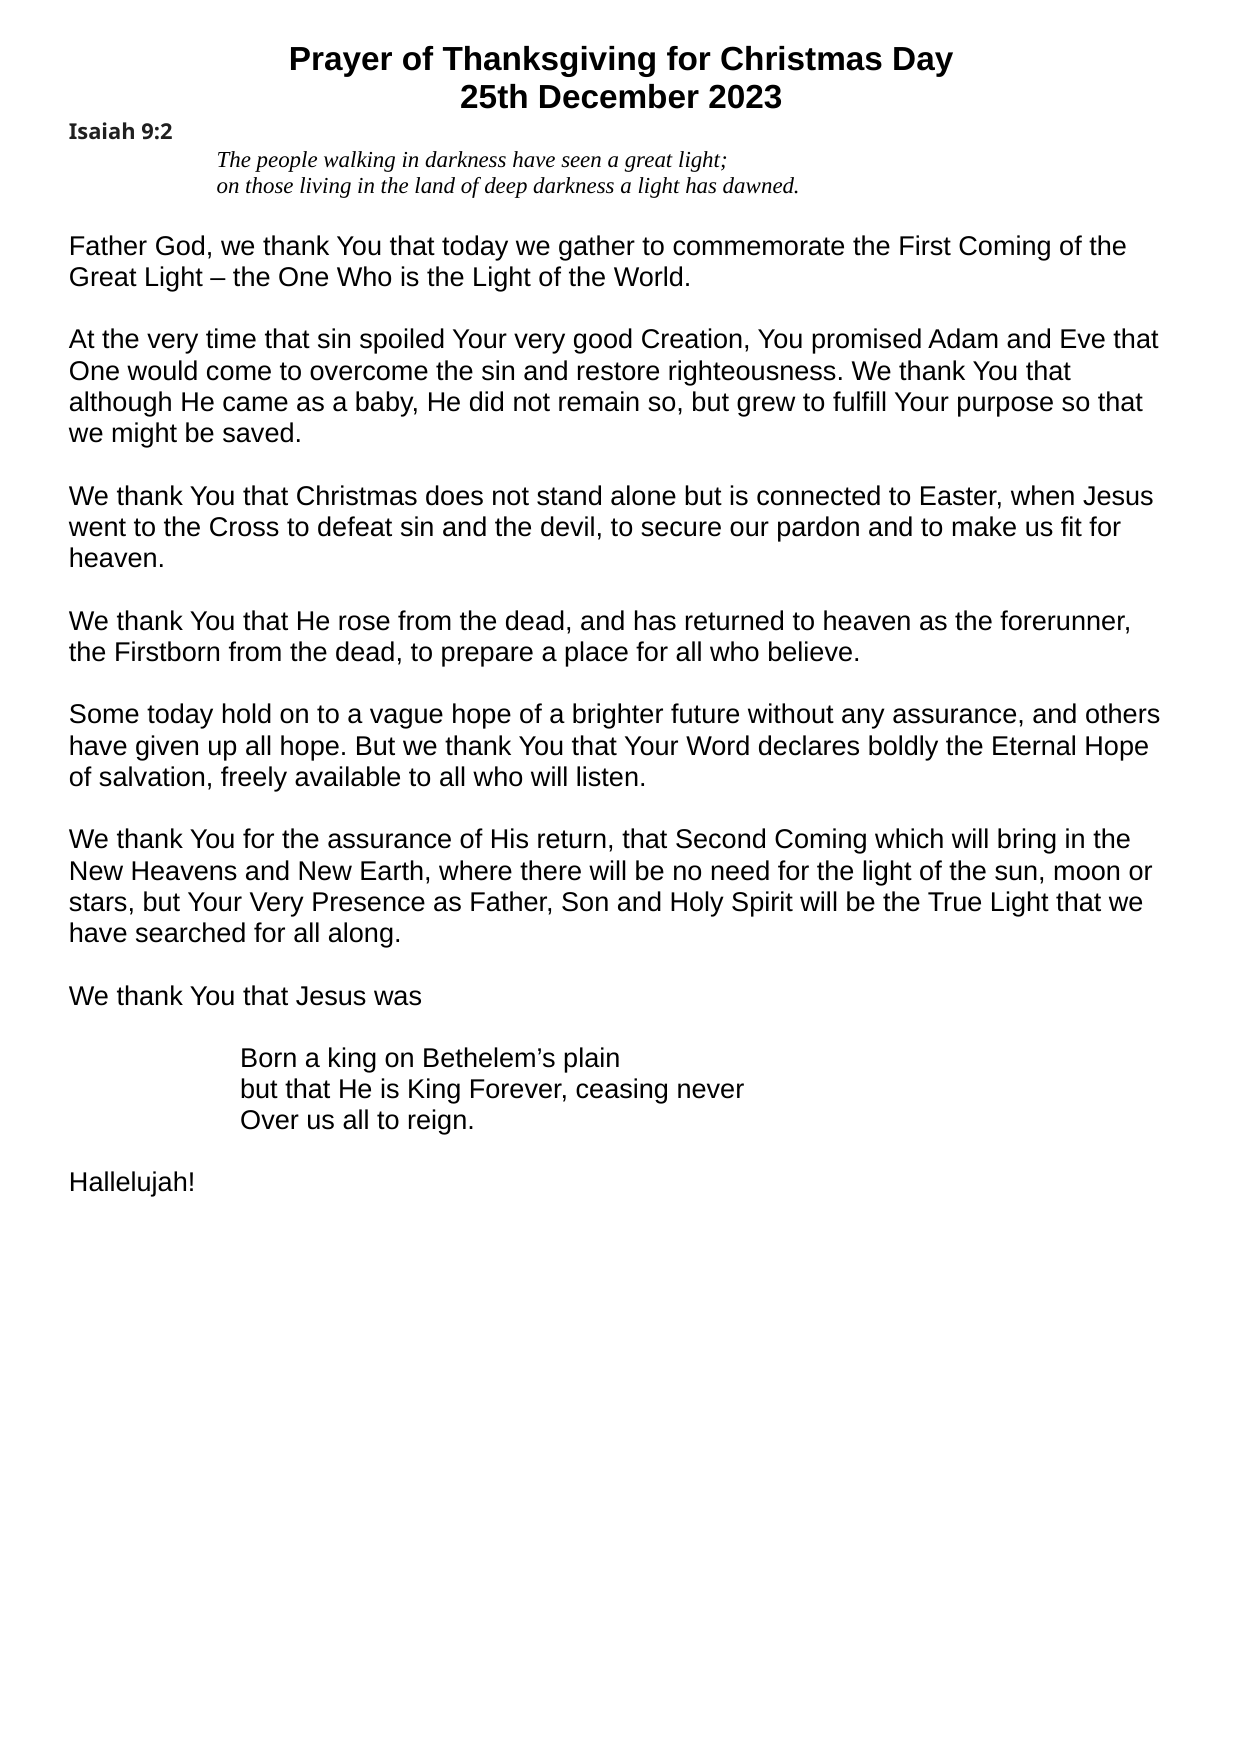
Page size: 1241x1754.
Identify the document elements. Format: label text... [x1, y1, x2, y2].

text on those living in the land of deep darkness a light has dawned. [216, 172, 1173, 198]
text The people walking in darkness have seen a great light; [216, 146, 1173, 172]
text 25th December 2023 [69, 77, 1173, 116]
text We thank You that Jesus was [69, 979, 1173, 1011]
text Isaiah 9:2 [69, 116, 1173, 146]
text Prayer of Thanksgiving for Christmas Day [69, 39, 1173, 77]
text Born a king on Bethelem’s plain but that He is King Forever, ceasing never Over us all to reign. [240, 1042, 1173, 1135]
text We thank You that He rose from the dead, and has returned to heaven as the forerunner, the Firstborn from the dead, to prepare a place for all who believe. [69, 604, 1173, 667]
text Father God, we thank You that today we gather to commemorate the First Coming of the Great Light – the One Who is the Light of the World. [69, 229, 1173, 292]
text We thank You that Christmas does not stand alone but is connected to Easter, when Jesus went to the Cross to defeat sin and the devil, to secure our pardon and to make us fit for heaven. [69, 479, 1173, 573]
text Some today hold on to a vague hope of a brighter future without any assurance, and others have given up all hope. But we thank You that Your Word declares boldly the Eternal Hope of salvation, freely available to all who will listen. [69, 698, 1173, 792]
text At the very time that sin spoiled Your very good Creation, You promised Adam and Eve that One would come to overcome the sin and restore righteousness. We thank You that although He came as a baby, He did not remain so, but grew to fulfill Your purpose so that we might be saved. [69, 323, 1173, 448]
text We thank You for the assurance of His return, that Second Coming which will bring in the New Heavens and New Earth, where there will be no need for the light of the sun, moon or stars, but Your Very Presence as Father, Son and Holy Spirit will be the True Light that we have searched for all along. [69, 823, 1173, 948]
text Hallelujah! [69, 1166, 1173, 1197]
